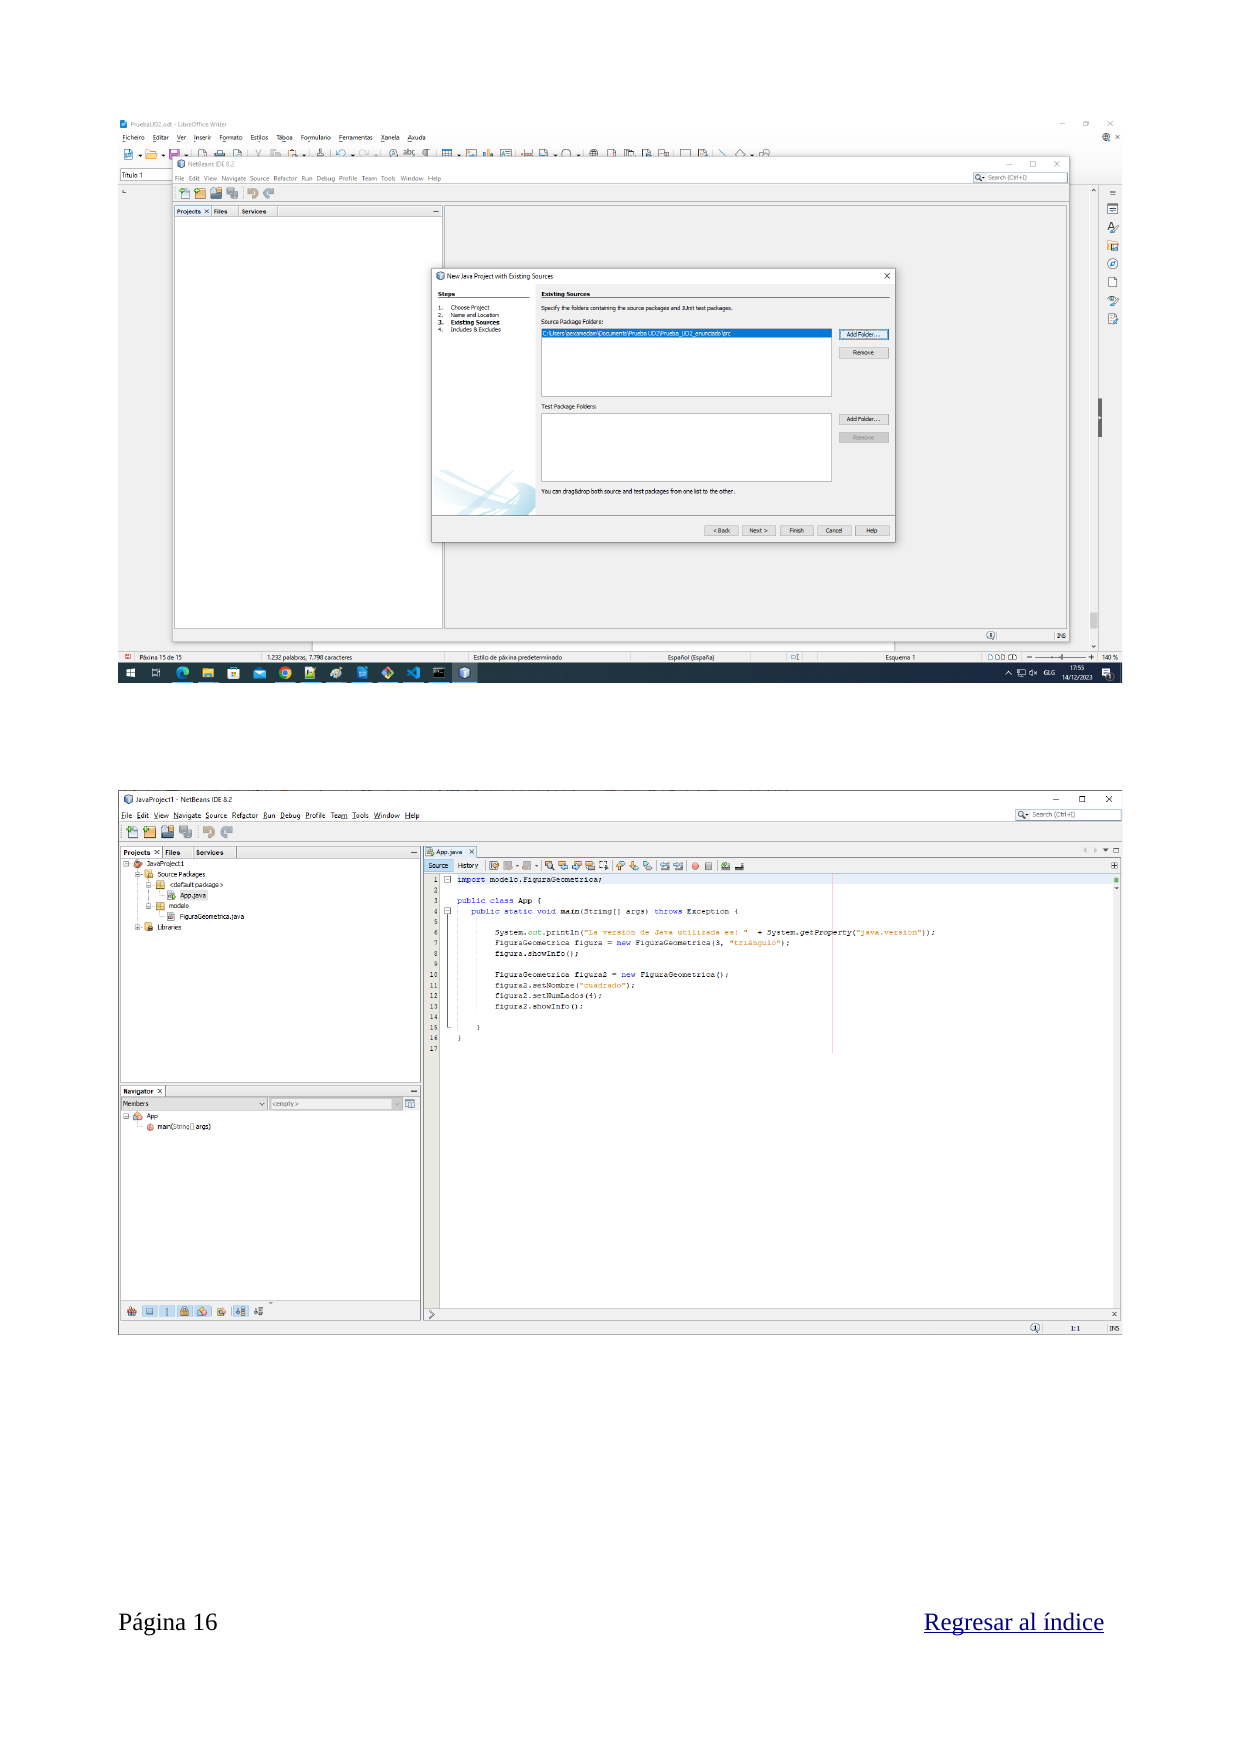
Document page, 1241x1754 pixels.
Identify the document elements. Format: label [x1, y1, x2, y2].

picture [118, 790, 1123, 1335]
picture [118, 118, 1123, 683]
